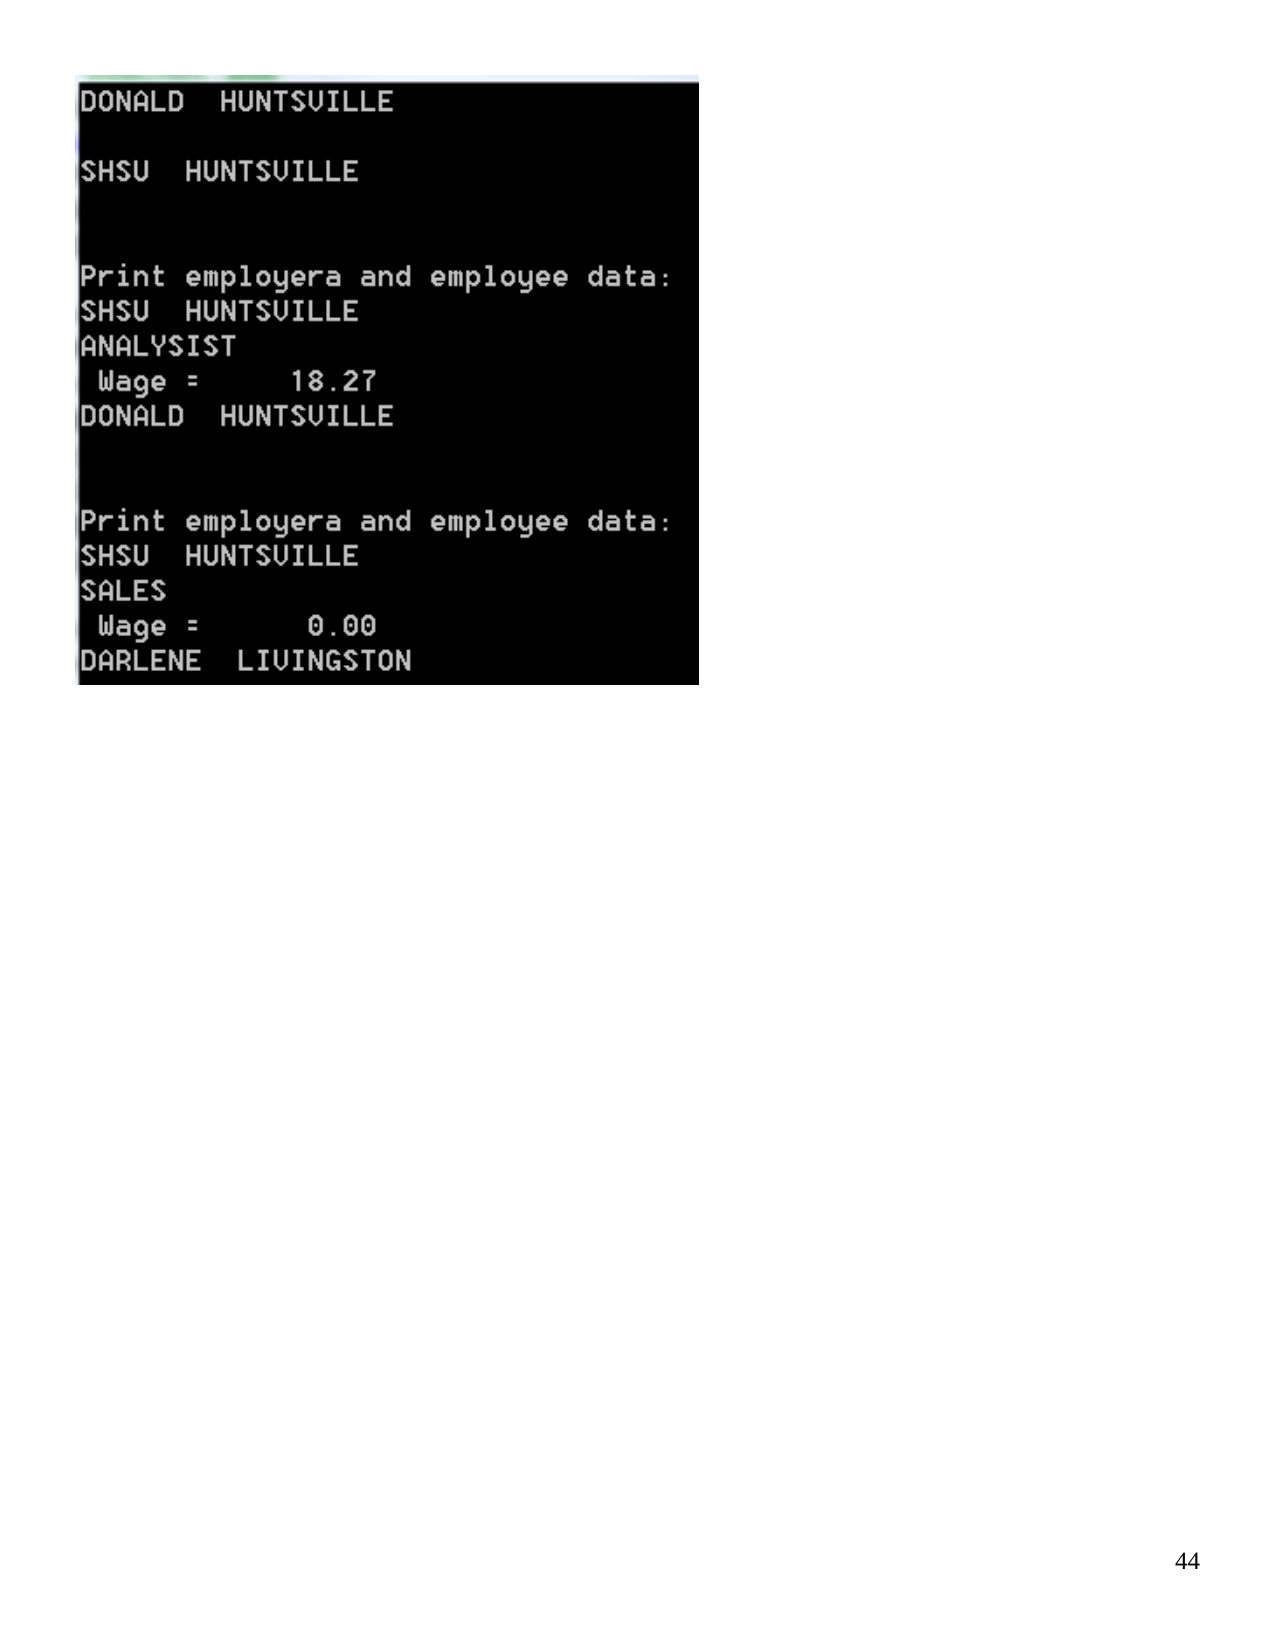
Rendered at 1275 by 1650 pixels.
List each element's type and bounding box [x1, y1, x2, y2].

picture [75, 75, 699, 685]
